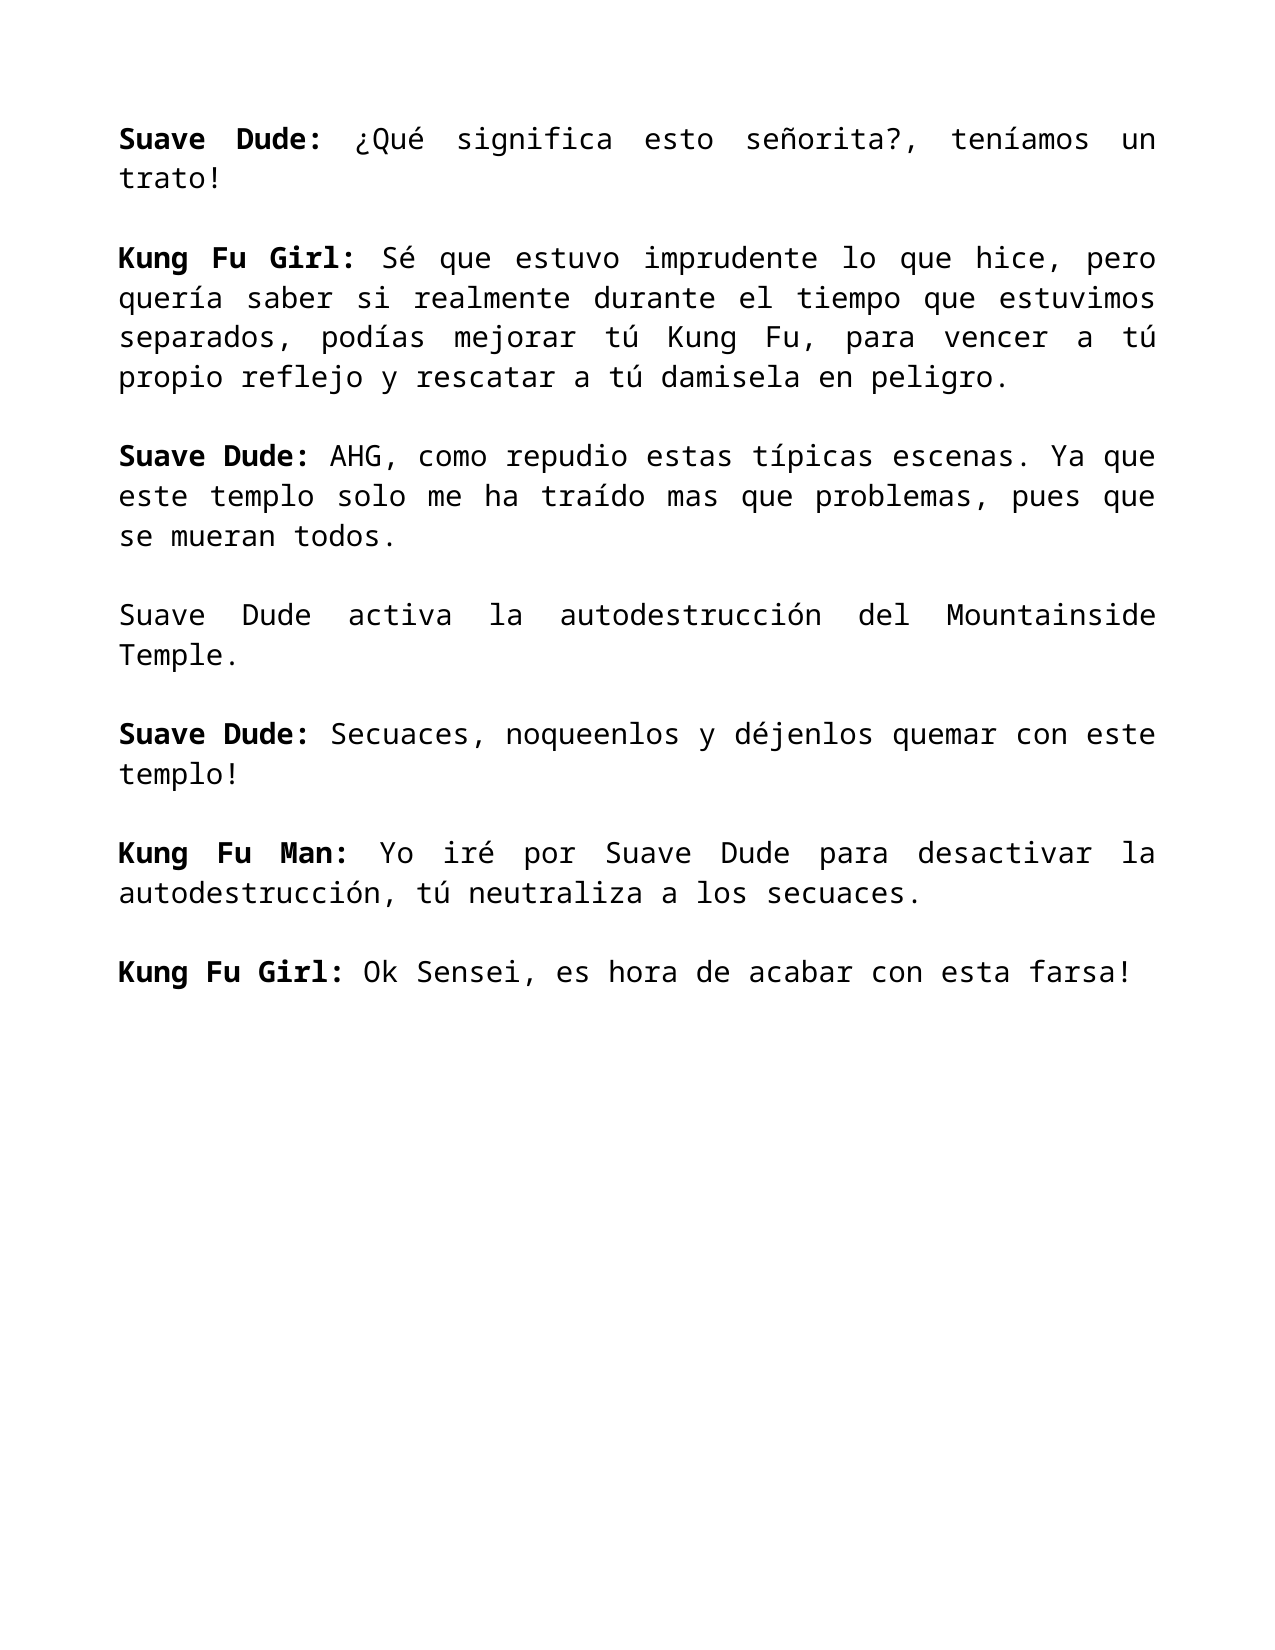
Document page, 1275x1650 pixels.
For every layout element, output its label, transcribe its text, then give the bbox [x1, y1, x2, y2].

text Kung Fu Girl: Ok Sensei, es hora de acabar con esta farsa! [118, 952, 1157, 991]
text Suave Dude: Secuaces, noqueenlos y déjenlos quemar con este templo! [118, 713, 1157, 793]
text Suave Dude: AHG, como repudio estas típicas escenas. Ya que este templo solo me ha traído mas que problemas, pues que se mueran todos. [118, 436, 1157, 555]
text Suave Dude activa la autodestrucción del Mountainside Temple. [118, 594, 1157, 674]
text Kung Fu Man: Yo iré por Suave Dude para desactivar la autodestrucción, tú neutraliza a los secuaces. [118, 832, 1157, 912]
text Kung Fu Girl: Sé que estuvo imprudente lo que hice, pero quería saber si realmente durante el tiempo que estuvimos separados, podías mejorar tú Kung Fu, para vencer a tú propio reflejo y rescatar a tú damisela en peligro. [118, 237, 1157, 396]
text Suave Dude: ¿Qué significa esto señorita?, teníamos un trato! [118, 118, 1157, 197]
